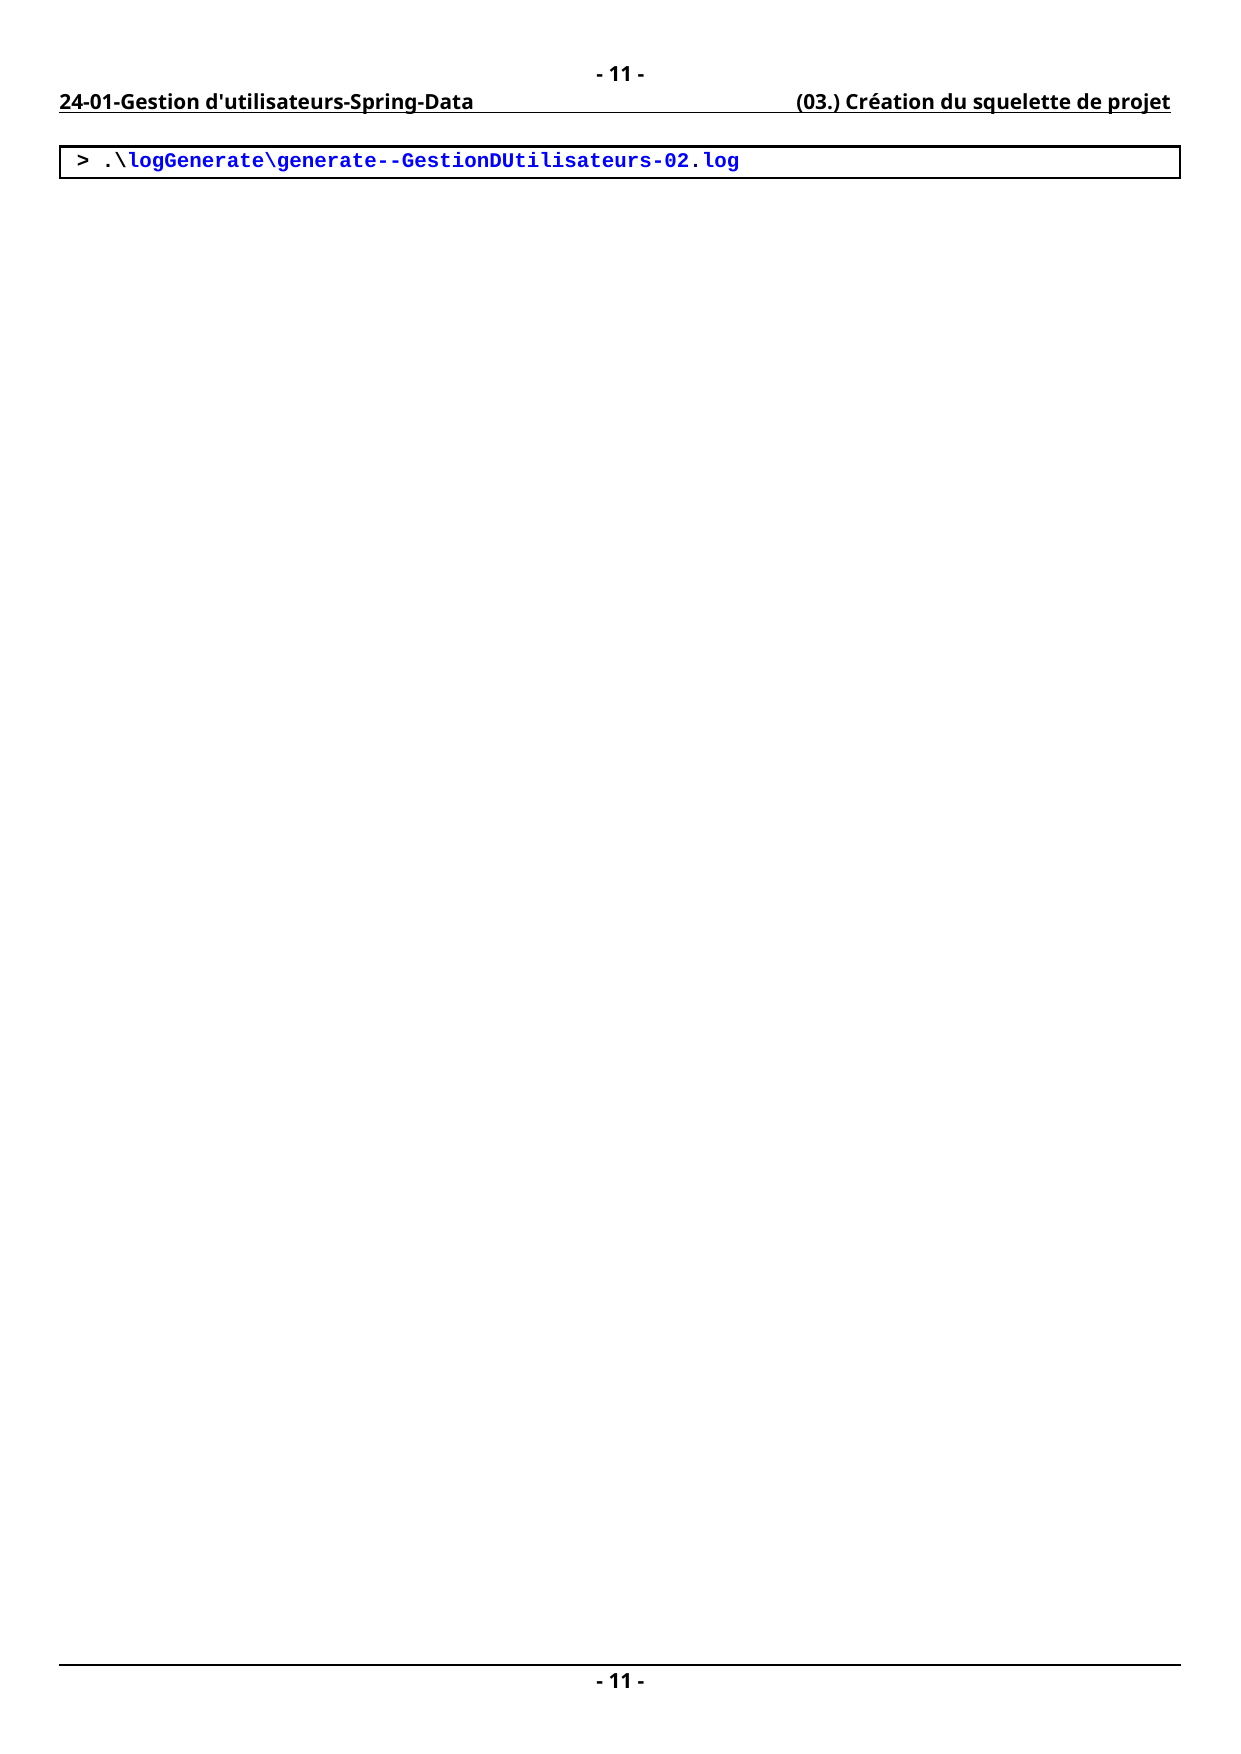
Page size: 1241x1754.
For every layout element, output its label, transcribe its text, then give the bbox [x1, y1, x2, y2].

text > .\logGenerate\generate--GestionDUtilisateurs-02.log [61, 148, 1179, 177]
